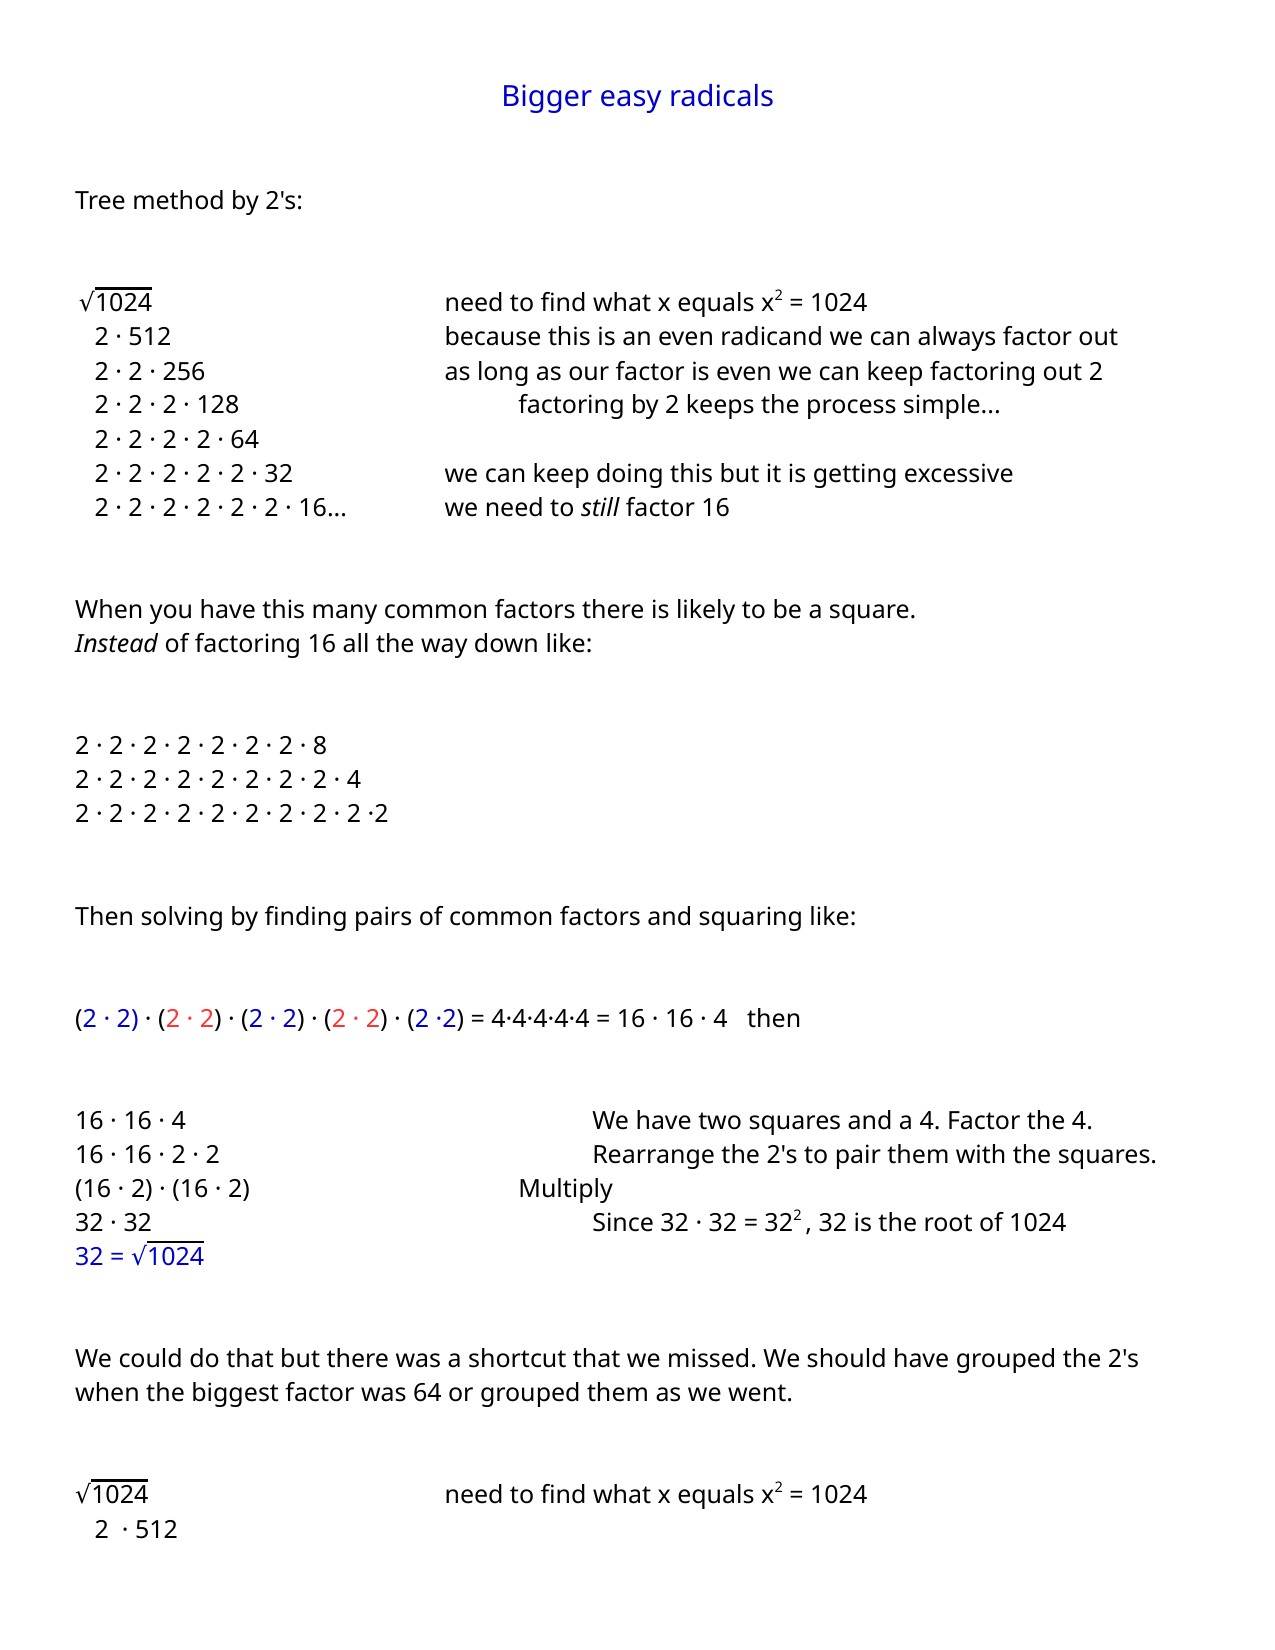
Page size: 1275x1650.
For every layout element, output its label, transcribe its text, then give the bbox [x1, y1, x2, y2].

text Then solving by finding pairs of common factors and squaring like: [75, 898, 1200, 932]
text 2 · 2 · 2 · 2 · 64 [75, 421, 1200, 455]
text 32 · 32 Since 32 · 32 = 322 , 32 is the root of 1024 [75, 1205, 1200, 1239]
text When you have this many common factors there is likely to be a square. [75, 592, 1200, 626]
text 2 · 2 · 2 · 2 · 2 · 2 · 2 · 2 · 2 ·2 [75, 796, 1200, 830]
text 16 · 16 · 4 We have two squares and a 4. Factor the 4. [75, 1102, 1200, 1137]
text 2 · 2 · 2 · 2 · 2 · 2 · 2 · 2 · 4 [75, 762, 1200, 796]
text 16 · 16 · 2 · 2 Rearrange the 2's to pair them with the squares. [75, 1137, 1200, 1171]
text We could do that but there was a shortcut that we missed. We should have grouped the 2's when the biggest factor was 64 or grouped them as we went. [75, 1341, 1200, 1409]
text (2 · 2) · (2 · 2) · (2 · 2) · (2 · 2) · (2 ·2) = 4·4·4·4·4 = 16 · 16 · 4 then [75, 1000, 1200, 1034]
text 2 · 2 · 2 · 2 · 2 · 32 we can keep doing this but it is getting excessive [75, 455, 1200, 489]
text 2 · 2 · 2 · 2 · 2 · 2 · 2 · 8 [75, 728, 1200, 762]
text Instead of factoring 16 all the way down like: [75, 626, 1200, 660]
text 2 · 2 · 256 as long as our factor is even we can keep factoring out 2 [75, 353, 1200, 387]
text (16 · 2) · (16 · 2) Multiply [75, 1171, 1200, 1205]
text √1024 need to find what x equals x2 = 1024 [75, 285, 1200, 319]
text 2 · 2 · 2 · 2 · 2 · 2 · 16... we need to still factor 16 [75, 489, 1200, 523]
text Tree method by 2's: [75, 183, 1200, 217]
text 2 · 2 · 2 · 128 factoring by 2 keeps the process simple... [75, 387, 1200, 421]
text 2 · 512 because this is an even radicand we can always factor out [75, 319, 1200, 353]
text Bigger easy radicals [75, 75, 1200, 115]
text √1024 need to find what x equals x2 = 1024 [75, 1477, 1200, 1511]
text 32 = √1024 [75, 1239, 1200, 1273]
text 2 · 512 [75, 1511, 1200, 1545]
